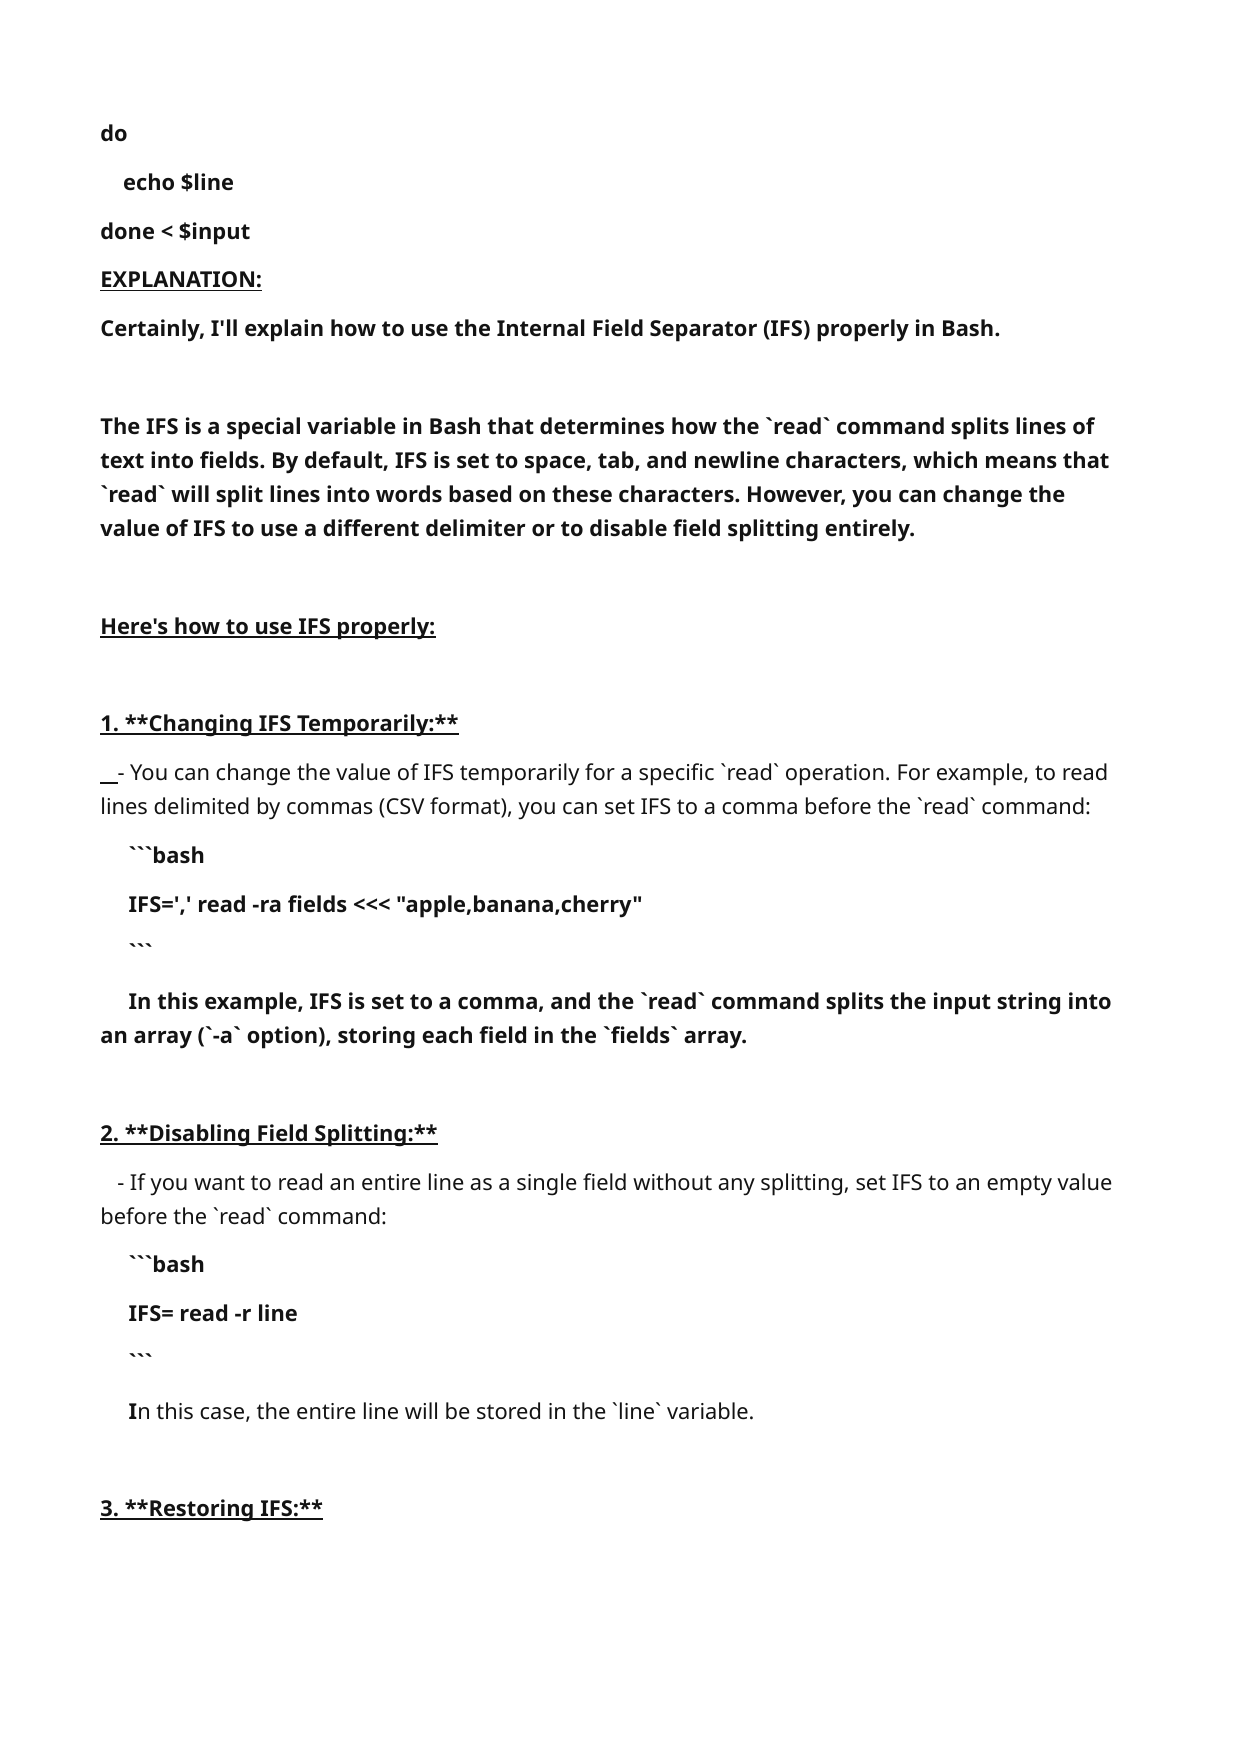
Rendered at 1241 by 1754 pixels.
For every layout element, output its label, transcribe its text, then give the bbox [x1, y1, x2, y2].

text 3. **Restoring IFS:** [100, 1493, 1122, 1523]
text - If you want to read an entire line as a single field without any splitting, set IFS to an empty value before the `read` command: [100, 1166, 1122, 1230]
text IFS=',' read -ra fields <<< "apple,banana,cherry" [100, 888, 1122, 918]
text 2. **Disabling Field Splitting:** [100, 1118, 1122, 1147]
text IFS= read -r line [100, 1298, 1122, 1328]
text ```bash [100, 1249, 1122, 1279]
text done < $input [100, 216, 1122, 245]
text Certainly, I'll explain how to use the Internal Field Separator (IFS) properly in Bash. [100, 313, 1122, 343]
text The IFS is a special variable in Bash that determines how the `read` command splits lines of text into fields. By default, IFS is set to space, tab, and newline characters, which means that `read` will split lines into words based on these characters. However, you can change the value of IFS to use a different delimiter or to disable field splitting entirely. [100, 411, 1122, 543]
text ``` [100, 1347, 1122, 1377]
text Here's how to use IFS properly: [100, 611, 1122, 640]
text echo $line [100, 167, 1122, 197]
text do [100, 118, 1122, 148]
text EXPLANATION: [100, 264, 1122, 294]
text ```bash [100, 840, 1122, 869]
text ``` [100, 937, 1122, 967]
text - You can change the value of IFS temporarily for a specific `read` operation. For example, to read lines delimited by commas (CSV format), you can set IFS to a comma before the `read` command: [100, 757, 1122, 821]
text In this case, the entire line will be stored in the `line` variable. [100, 1396, 1122, 1425]
text 1. **Changing IFS Temporarily:** [100, 708, 1122, 738]
text In this example, IFS is set to a comma, and the `read` command splits the input string into an array (`-a` option), storing each field in the `fields` array. [100, 986, 1122, 1050]
